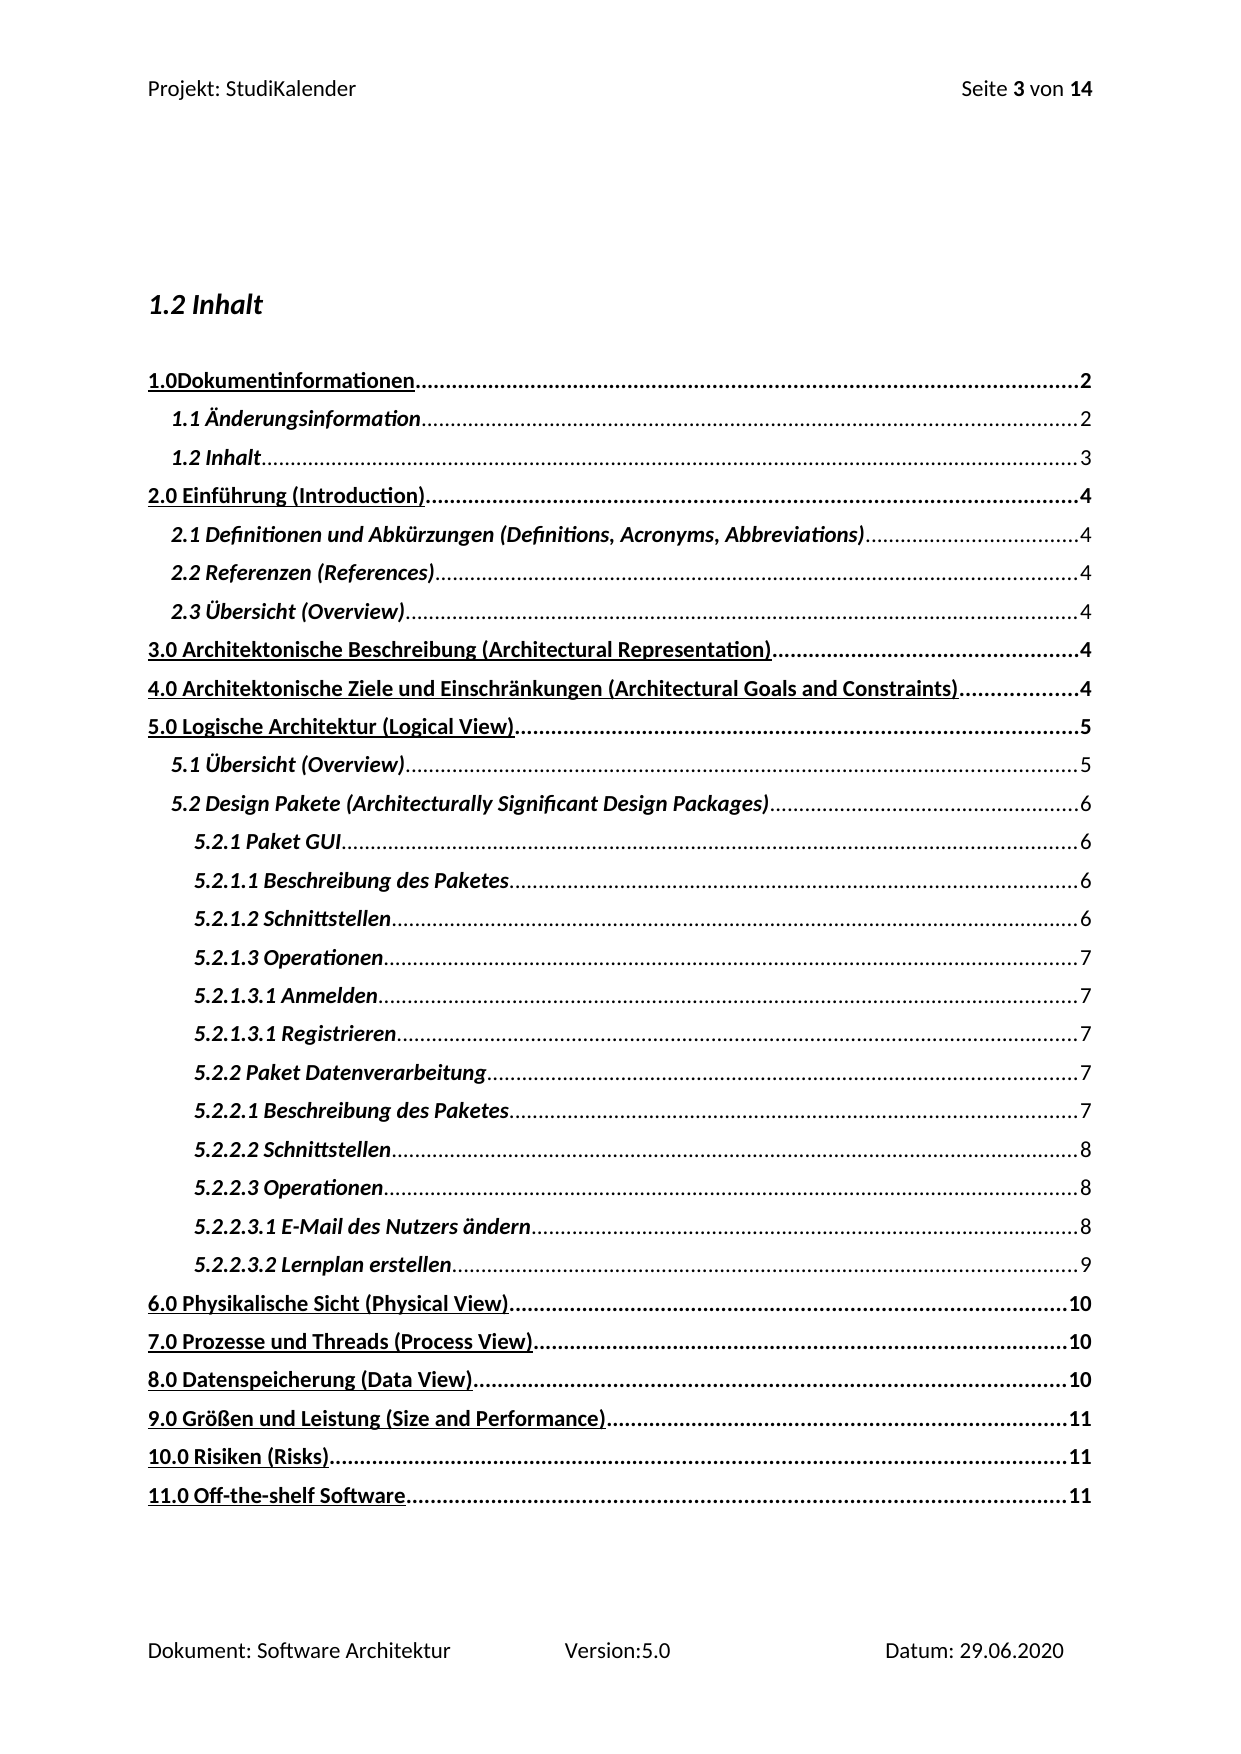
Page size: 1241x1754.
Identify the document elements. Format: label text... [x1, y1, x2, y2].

text 1.1 Änderungsinformation 2 [171, 404, 1093, 433]
text 6.0 Physikalische Sicht (Physical View) 10 [148, 1289, 1093, 1317]
text 1.0 Dokumentinformationen 2 [148, 366, 1093, 394]
text 4.0 Architektonische Ziele und Einschränkungen (Architectural Goals and Constraints) 4 [148, 674, 1093, 702]
subtitle 1.2 Inhalt [148, 286, 1093, 321]
text 5.1 Übersicht (Overview) 5 [171, 751, 1093, 778]
text 8.0 Datenspeicherung (Data View) 10 [148, 1366, 1093, 1393]
text 5.2.1.2 Schnittstellen 6 [193, 904, 1093, 932]
text 5.2.1.3.1 Registrieren 7 [193, 1019, 1093, 1048]
text 9.0 Größen und Leistung (Size and Performance) 11 [148, 1404, 1093, 1432]
text 5.0 Logische Architektur (Logical View) 5 [148, 712, 1093, 740]
text 2.1 Definitionen und Abkürzungen (Definitions, Acronyms, Abbreviations) 4 [171, 520, 1093, 548]
text 5.2.1.1 Beschreibung des Paketes 6 [193, 866, 1093, 894]
text 1.2 Inhalt 3 [171, 443, 1093, 471]
text 5.2.1.3.1 Anmelden 7 [193, 981, 1093, 1009]
text 5.2.2 Paket Datenverarbeitung 7 [193, 1058, 1093, 1086]
text 2.2 Referenzen (References) 4 [171, 558, 1093, 586]
text 5.2.2.3.1 E-Mail des Nutzers ändern 8 [193, 1212, 1093, 1240]
text 5.2.2.2 Schnittstellen 8 [193, 1135, 1093, 1163]
text 10.0 Risiken (Risks) 11 [148, 1442, 1093, 1470]
text 2.3 Übersicht (Overview) 4 [171, 597, 1093, 625]
text 3.0 Architektonische Beschreibung (Architectural Representation) 4 [148, 635, 1093, 663]
text 2.0 Einführung (Introduction) 4 [148, 481, 1093, 509]
text 5.2.1.3 Operationen 7 [193, 943, 1093, 971]
text 5.2.1 Paket GUI 6 [193, 827, 1093, 855]
text 5.2.2.3 Operationen 8 [193, 1173, 1093, 1201]
text 5.2 Design Pakete (Architecturally Significant Design Packages) 6 [171, 789, 1093, 817]
text 7.0 Prozesse und Threads (Process View) 10 [148, 1327, 1093, 1355]
text 5.2.2.3.2 Lernplan erstellen 9 [193, 1250, 1093, 1278]
text 11.0 Off-the-shelf Software 11 [148, 1481, 1093, 1509]
text 5.2.2.1 Beschreibung des Paketes 7 [193, 1096, 1093, 1124]
